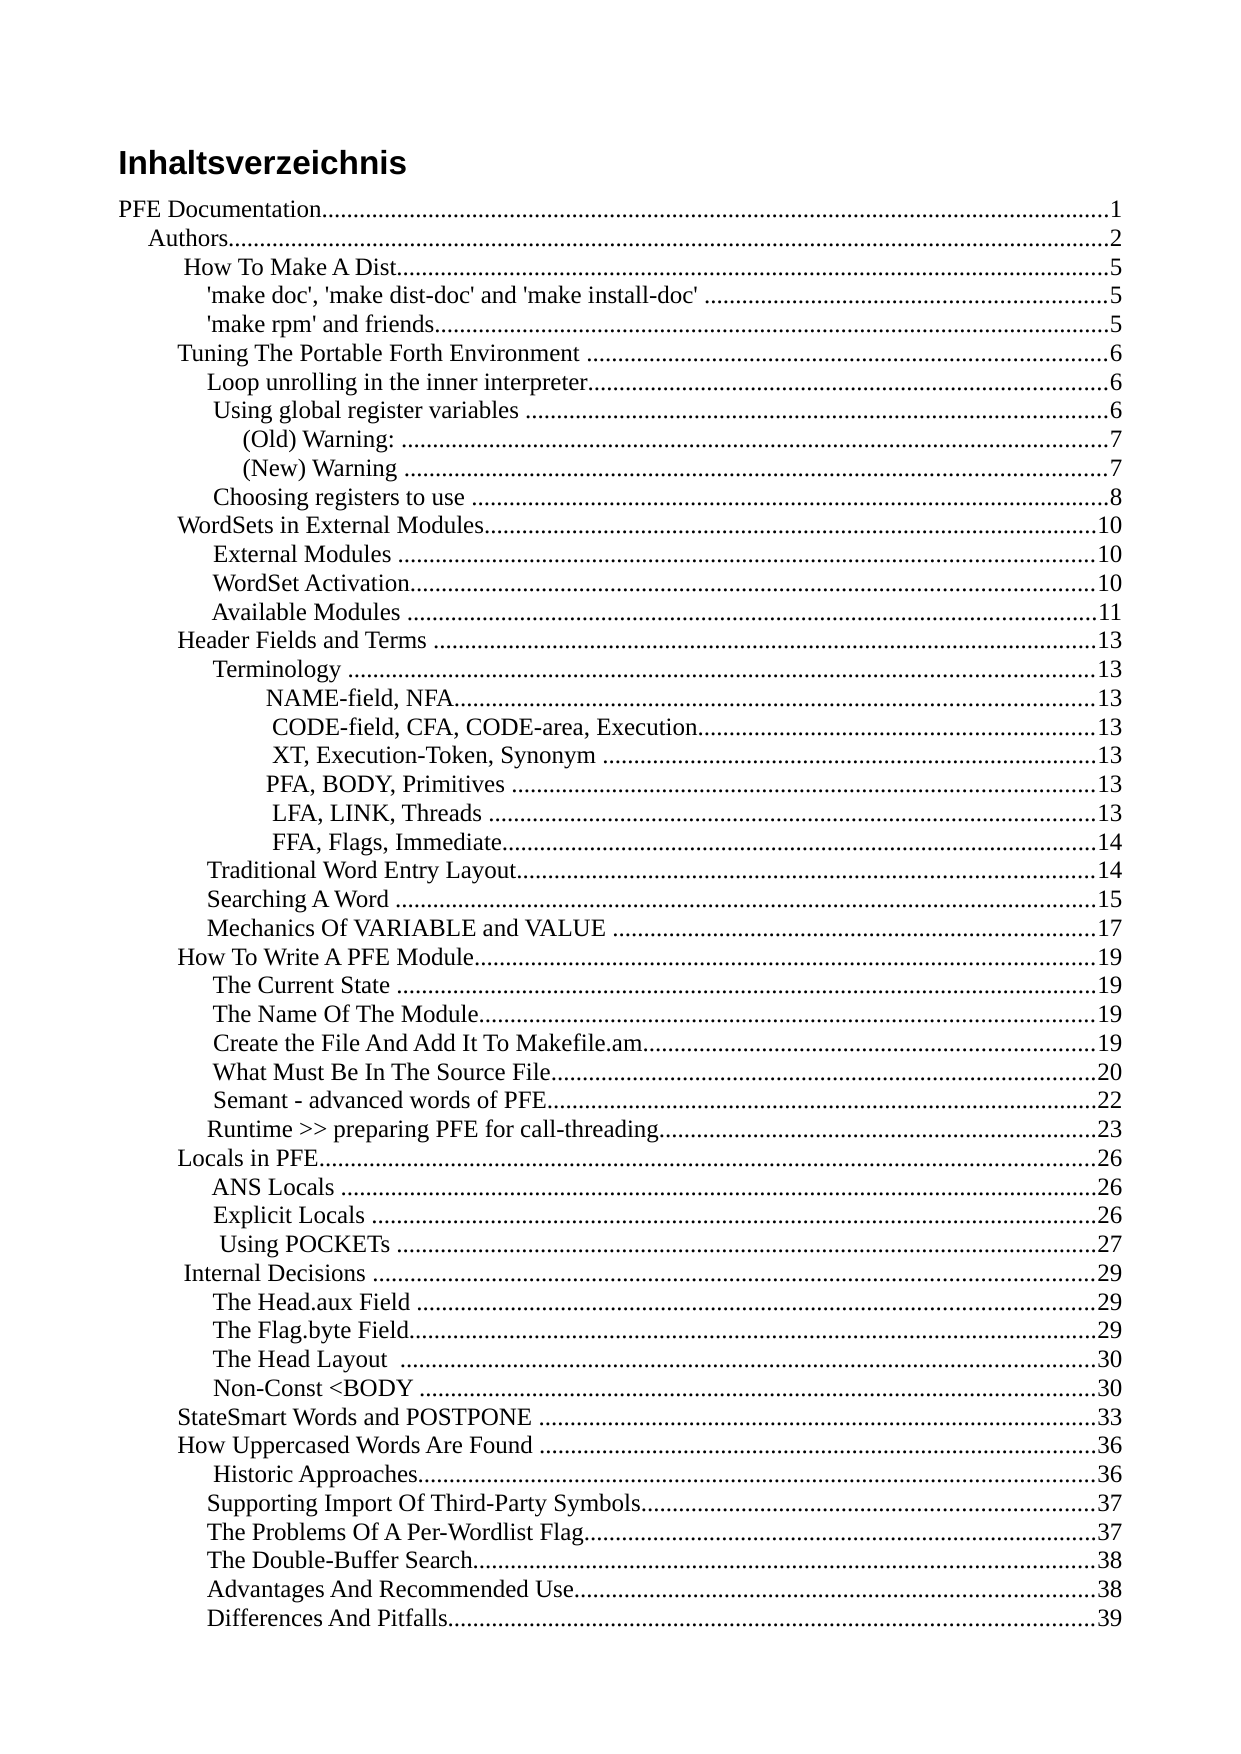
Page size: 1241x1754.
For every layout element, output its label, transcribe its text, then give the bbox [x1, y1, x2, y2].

text Differences And Pitfalls 39 [207, 1603, 1122, 1632]
text How To Make A Dist 5 [177, 252, 1122, 280]
text Using global register variables 6 [207, 395, 1122, 424]
text Mechanics Of VARIABLE and VALUE 17 [207, 913, 1122, 942]
text The Head Layout 30 [207, 1344, 1122, 1373]
text Tuning The Portable Forth Environment 6 [177, 338, 1122, 367]
text Header Fields and Terms 13 [177, 625, 1122, 654]
text Authors 2 [148, 223, 1122, 252]
text Terminology 13 [207, 654, 1122, 683]
text Loop unrolling in the inner interpreter 6 [207, 367, 1122, 395]
text Runtime >> preparing PFE for call-threading 23 [207, 1114, 1122, 1143]
subtitle Inhaltsverzeichnis [118, 143, 1122, 182]
text NAME-field, NFA 13 [266, 683, 1122, 712]
text WordSets in External Modules 10 [177, 510, 1122, 539]
text Explicit Locals 26 [207, 1200, 1122, 1229]
text The Problems Of A Per-Wordlist Flag 37 [207, 1517, 1122, 1545]
text LFA, LINK, Threads 13 [266, 798, 1122, 827]
text PFE Documentation 1 [118, 194, 1122, 223]
text ANS Locals 26 [207, 1172, 1122, 1200]
text 'make rpm' and friends 5 [207, 309, 1122, 338]
text The Head.aux Field 29 [207, 1287, 1122, 1315]
text StateSmart Words and POSTPONE 33 [177, 1402, 1122, 1430]
text Advantages And Recommended Use 38 [207, 1574, 1122, 1603]
text The Double-Buffer Search 38 [207, 1545, 1122, 1574]
text WordSet Activation 10 [207, 568, 1122, 597]
text Historic Approaches 36 [207, 1459, 1122, 1488]
text Using POCKETs 27 [207, 1229, 1122, 1258]
text XT, Execution-Token, Synonym 13 [266, 740, 1122, 769]
text What Must Be In The Source File 20 [207, 1057, 1122, 1085]
text The Flag.byte Field 29 [207, 1315, 1122, 1344]
text How To Write A PFE Module 19 [177, 942, 1122, 970]
text PFA, BODY, Primitives 13 [266, 769, 1122, 798]
text Supporting Import Of Third-Party Symbols 37 [207, 1488, 1122, 1517]
text Create the File And Add It To Makefile.am 19 [207, 1028, 1122, 1057]
text Traditional Word Entry Layout 14 [207, 855, 1122, 884]
text Available Modules 11 [207, 597, 1122, 625]
text Searching A Word 15 [207, 884, 1122, 913]
text (Old) Warning: 7 [236, 424, 1122, 453]
text Locals in PFE 26 [177, 1143, 1122, 1172]
text Non-Const <BODY 30 [207, 1373, 1122, 1402]
text 'make doc', 'make dist-doc' and 'make install-doc' 5 [207, 280, 1122, 309]
text CODE-field, CFA, CODE-area, Execution 13 [266, 712, 1122, 740]
text How Uppercased Words Are Found 36 [177, 1430, 1122, 1459]
text Internal Decisions 29 [177, 1258, 1122, 1287]
text The Name Of The Module 19 [207, 999, 1122, 1028]
text The Current State 19 [207, 970, 1122, 999]
text Choosing registers to use 8 [207, 482, 1122, 510]
text Semant - advanced words of PFE 22 [207, 1085, 1122, 1114]
text External Modules 10 [207, 539, 1122, 568]
text (New) Warning 7 [236, 453, 1122, 482]
text FFA, Flags, Immediate 14 [266, 827, 1122, 855]
